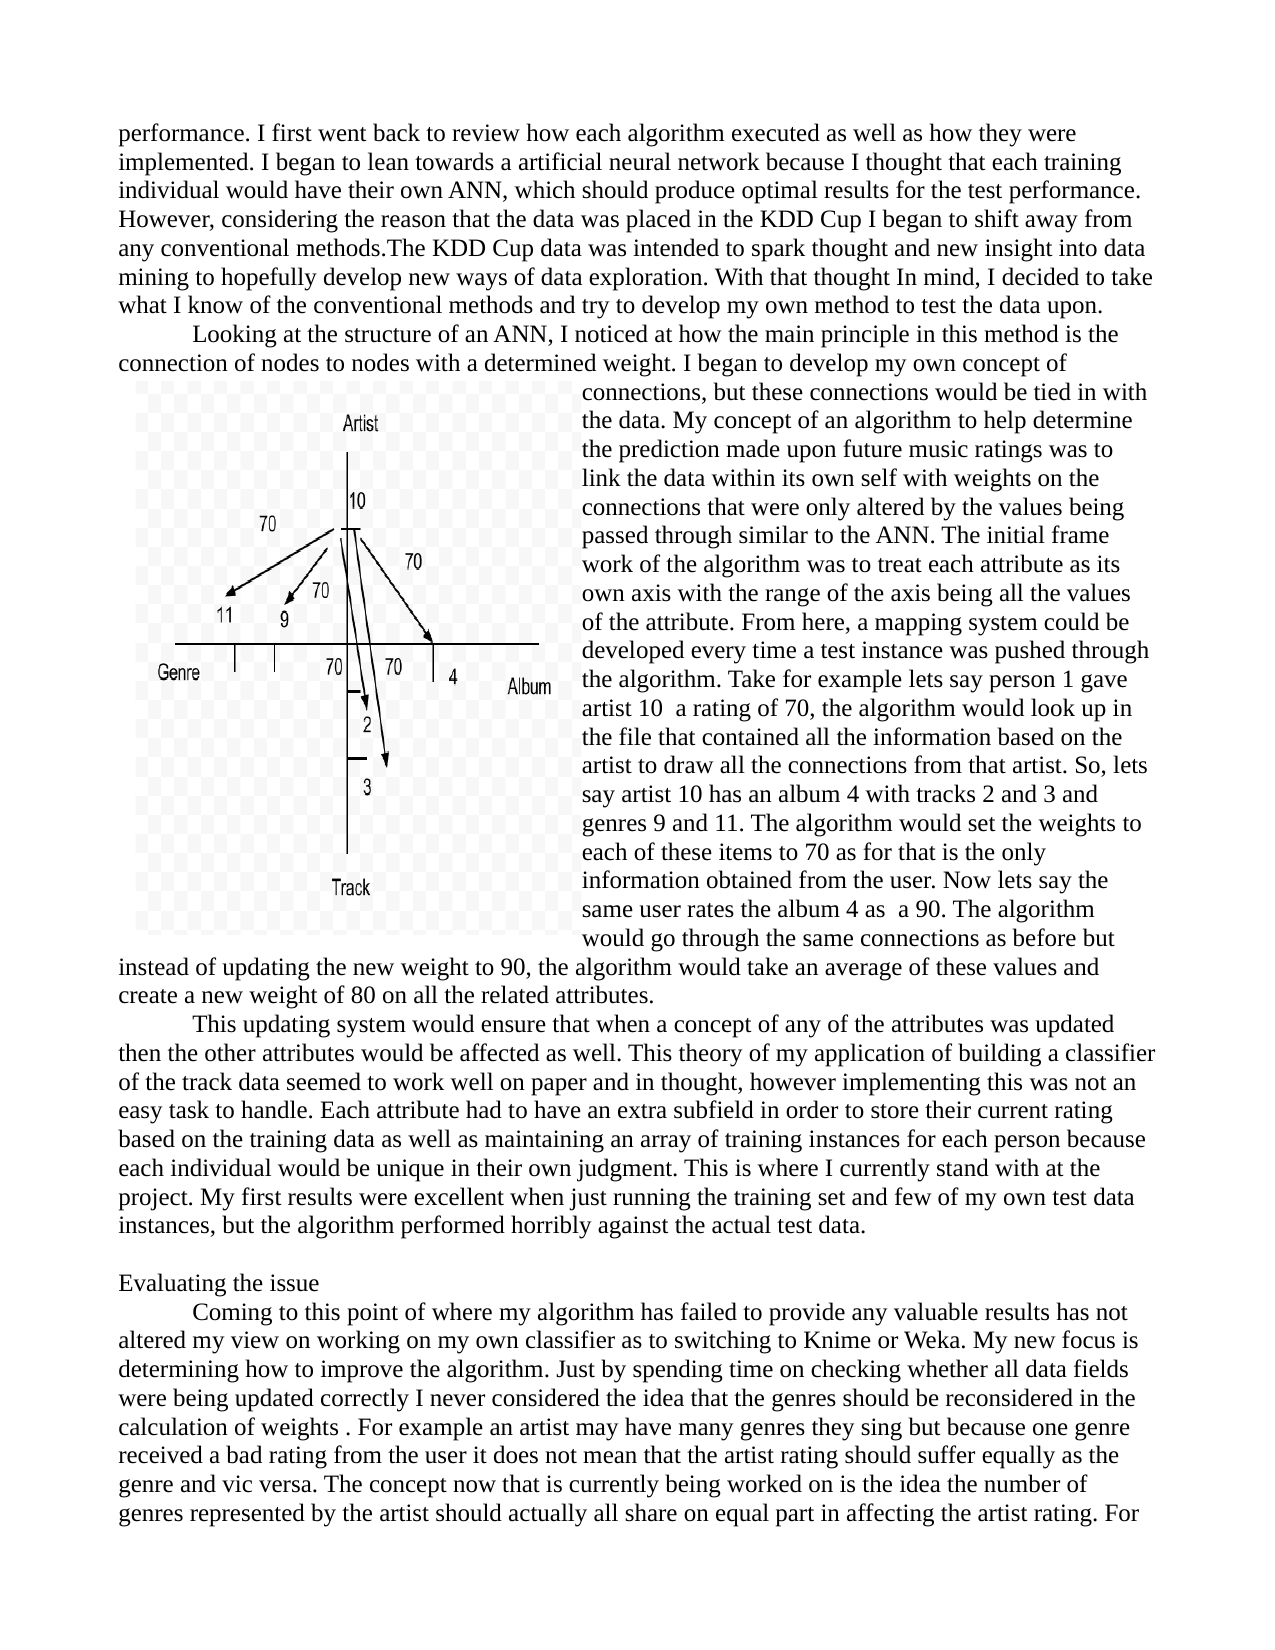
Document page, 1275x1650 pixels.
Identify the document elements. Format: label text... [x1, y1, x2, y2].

text Coming to this point of where my algorithm has failed to provide any valuable results has not altered my view on working on my own classifier as to switching to Knime or Weka. My new focus is determining how to improve the algorithm. Just by spending time on checking whether all data fields were being updated correctly I never considered the idea that the genres should be reconsidered in the calculation of weights . For example an artist may have many genres they sing but because one genre received a bad rating from the user it does not mean that the artist rating should suffer equally as the genre and vic versa. The concept now that is currently being worked on is the idea the number of genres represented by the artist should actually all share on equal part in affecting the artist rating. For [118, 1297, 1157, 1527]
picture [135, 381, 582, 935]
text performance. I first went back to review how each algorithm executed as well as how they were implemented. I began to lean towards a artificial neural network because I thought that each training individual would have their own ANN, which should produce optimal results for the test performance. However, considering the reason that the data was placed in the KDD Cup I began to shift away from any conventional methods.The KDD Cup data was intended to spark thought and new insight into data mining to hopefully develop new ways of data exploration. With that thought In mind, I decided to take what I know of the conventional methods and try to develop my own method to test the data upon. [118, 118, 1157, 319]
text Looking at the structure of an ANN, I noticed at how the main principle in this method is the connection of nodes to nodes with a determined weight. I began to develop my own concept of connections, but these connections would be tied in with the data. My concept of an algorithm to help determine the prediction made upon future music ratings was to link the data within its own self with weights on the connections that were only altered by the values being passed through similar to the ANN. The initial frame work of the algorithm was to treat each attribute as its own axis with the range of the axis being all the values of the attribute. From here, a mapping system could be developed every time a test instance was pushed through the algorithm. Take for example lets say person 1 gave artist 10 a rating of 70, the algorithm would look up in the file that contained all the information based on the artist to draw all the connections from that artist. So, lets say artist 10 has an album 4 with tracks 2 and 3 and genres 9 and 11. The algorithm would set the weights to each of these items to 70 as for that is the only information obtained from the user. Now lets say the same user rates the album 4 as a 90. The algorithm would go through the same connections as before but instead of updating the new weight to 90, the algorithm would take an average of these values and create a new weight of 80 on all the related attributes. [118, 319, 1157, 1009]
text This updating system would ensure that when a concept of any of the attributes was updated then the other attributes would be affected as well. This theory of my application of building a classifier of the track data seemed to work well on paper and in thought, however implementing this was not an easy task to handle. Each attribute had to have an extra subfield in order to store their current rating based on the training data as well as maintaining an array of training instances for each person because each individual would be unique in their own judgment. This is where I currently stand with at the project. My first results were excellent when just running the training set and few of my own test data instances, but the algorithm performed horribly against the actual test data. [118, 1009, 1157, 1239]
text Evaluating the issue [118, 1268, 1157, 1297]
